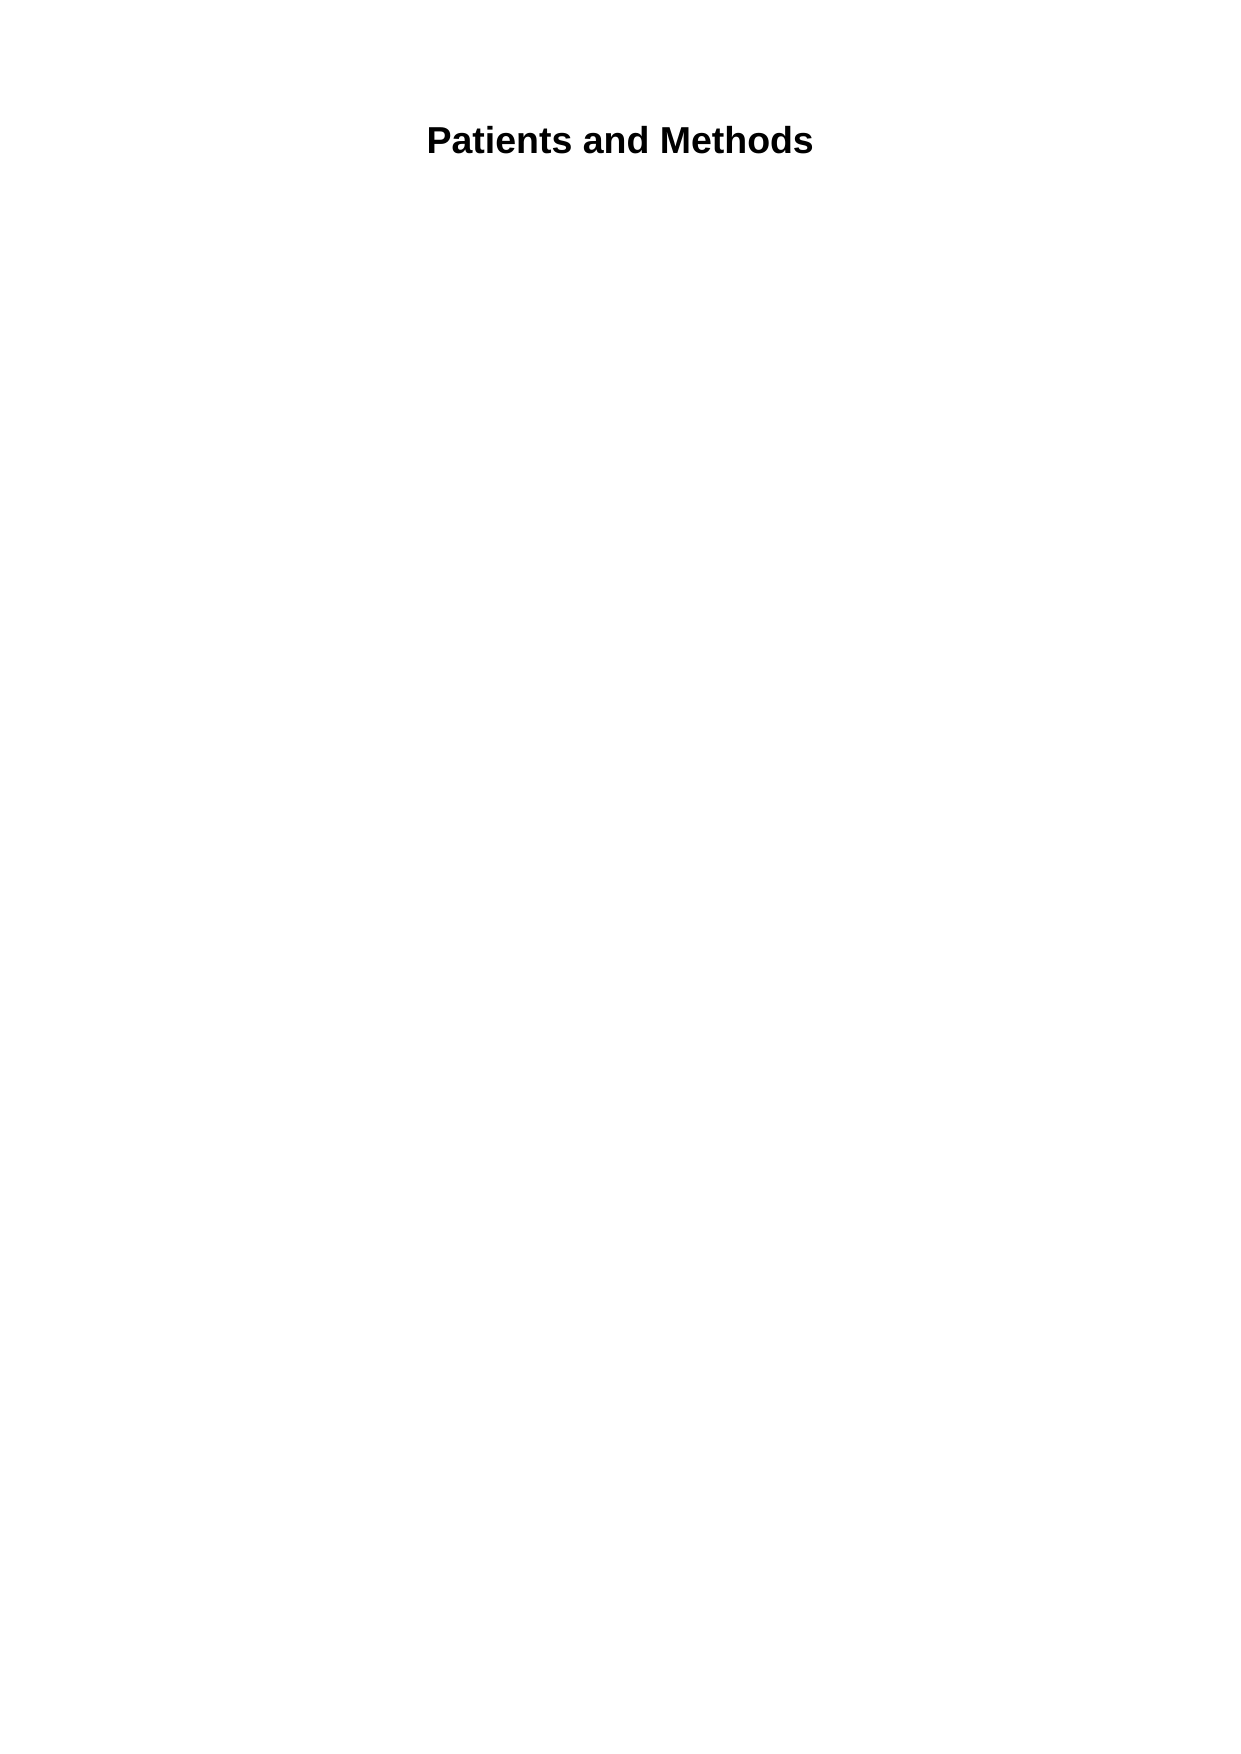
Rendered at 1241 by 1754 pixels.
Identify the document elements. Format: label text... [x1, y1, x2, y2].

subtitle Patients and Methods [118, 118, 1122, 161]
